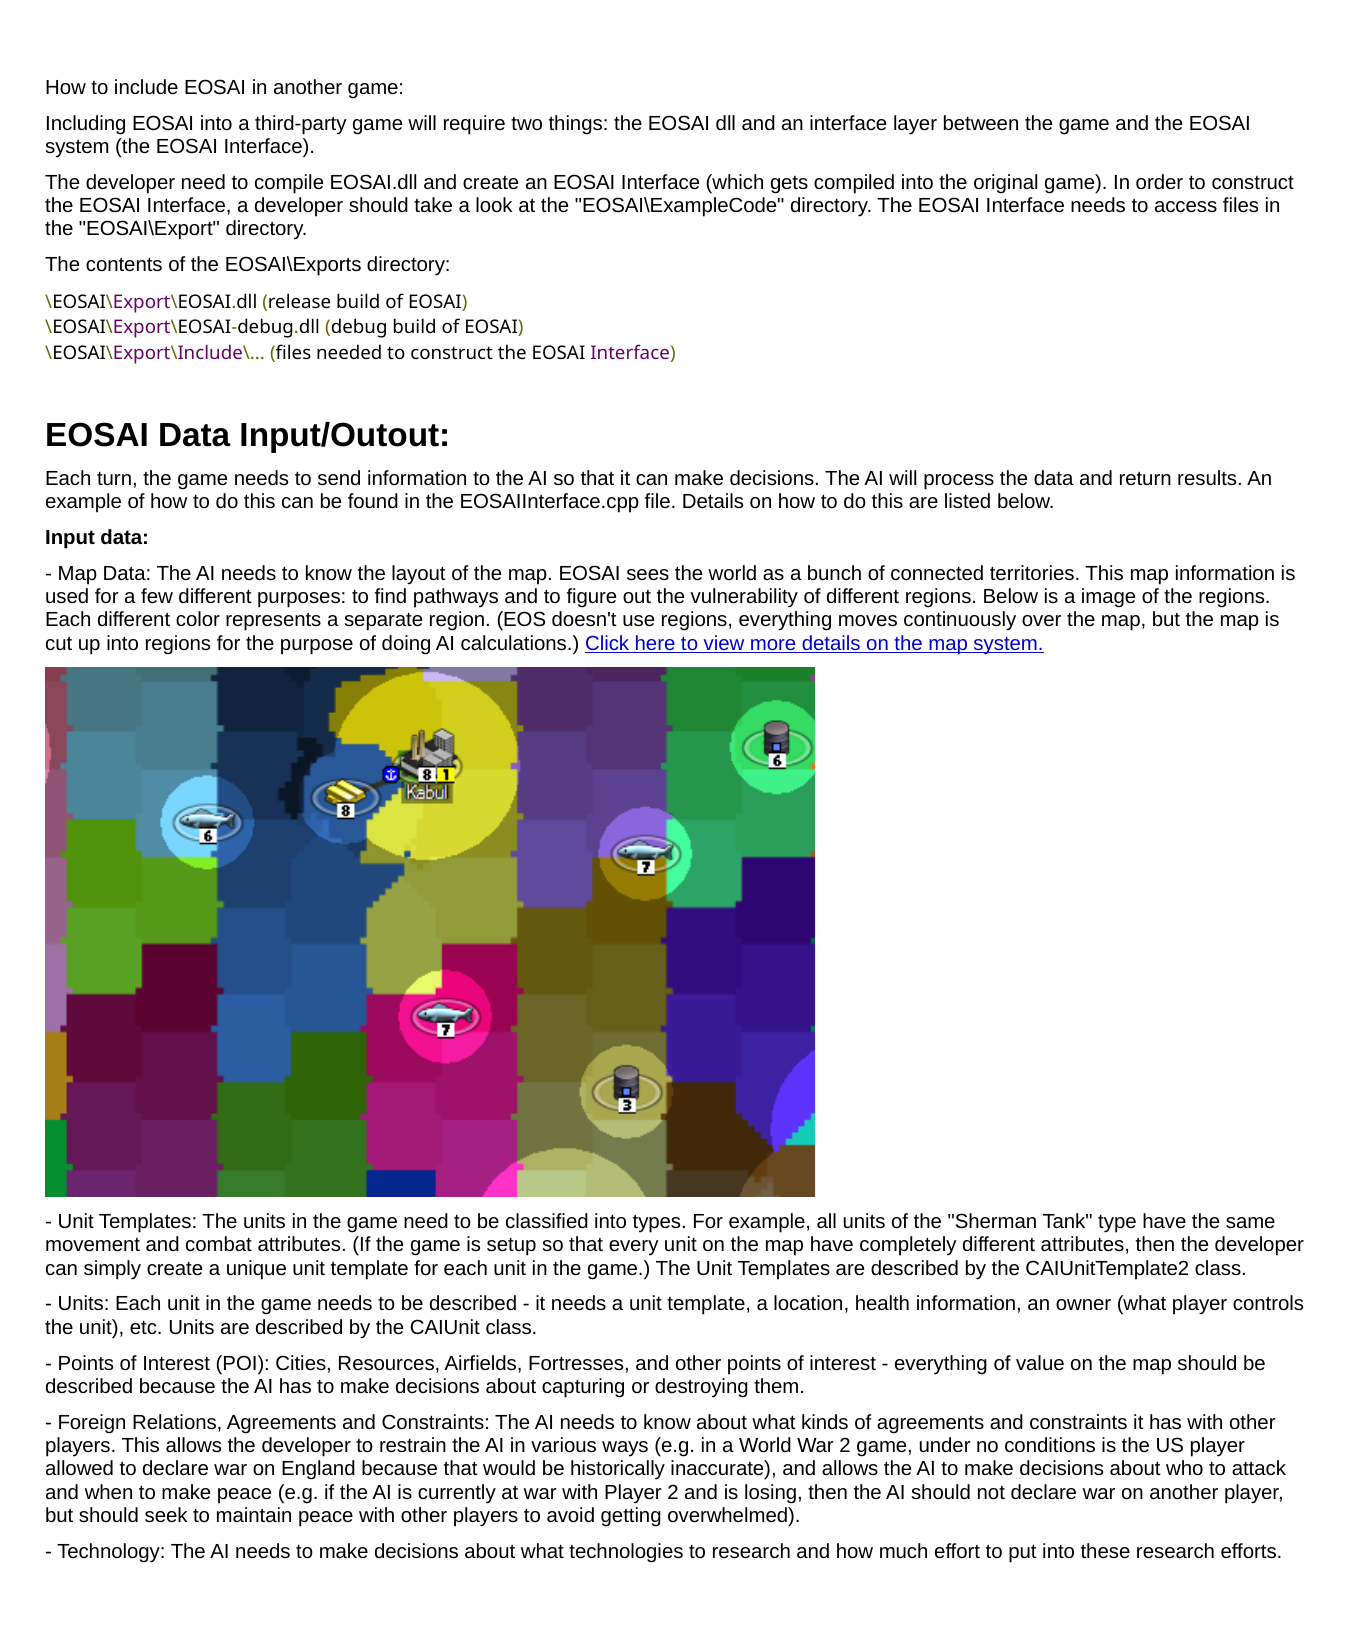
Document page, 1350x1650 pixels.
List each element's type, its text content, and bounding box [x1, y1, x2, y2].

text - Foreign Relations, Agreements and Constraints: The AI needs to know about what kinds of agreements and constraints it has with other players. This allows the developer to restrain the AI in various ways (e.g. in a World War 2 game, under no conditions is the US player allowed to declare war on England because that would be historically inaccurate), and allows the AI to make decisions about who to attack and when to make peace (e.g. if the AI is currently at war with Player 2 and is losing, then the AI should not declare war on another player, but should seek to maintain peace with other players to avoid getting overwhelmed). [45, 1410, 1305, 1527]
text - Unit Templates: The units in the game need to be classified into types. For example, all units of the "Sherman Tank" type have the same movement and combat attributes. (If the game is setup so that every unit on the map have completely different attributes, then the developer can simply create a unique unit template for each unit in the game.) The Unit Templates are described by the CAIUnitTemplate2 class. [45, 1209, 1305, 1279]
text - Map Data: The AI needs to know the layout of the map. EOSAI sees the world as a bunch of connected territories. This map information is used for a few different purposes: to find pathways and to figure out the vulnerability of different regions. Below is a image of the regions. Each different color represents a separate region. (EOS doesn't use regions, everything moves continuously over the map, but the map is cut up into regions for the purpose of doing AI calculations.) Click here to view more details on the map system. [45, 561, 1305, 654]
text - Units: Each unit in the game needs to be described - it needs a unit template, a location, health information, an owner (what player controls the unit), etc. Units are described by the CAIUnit class. [45, 1292, 1305, 1338]
subtitle EOSAI Data Input/Outout: [45, 415, 1305, 454]
text Input data: [45, 525, 1305, 549]
text The contents of the EOSAI\Exports directory: [45, 252, 1305, 276]
text Including EOSAI into a third-party game will require two things: the EOSAI dll and an interface layer between the game and the EOSAI system (the EOSAI Interface). [45, 111, 1305, 157]
text How to include EOSAI in another game: [45, 75, 1305, 98]
picture [45, 667, 816, 1197]
text \EOSAI\Export\Include\... (files needed to construct the EOSAI Interface) [45, 339, 1305, 365]
text - Technology: The AI needs to make decisions about what technologies to research and how much effort to put into these research efforts. [45, 1539, 1305, 1562]
text The developer need to compile EOSAI.dll and create an EOSAI Interface (which gets compiled into the original game). In order to construct the EOSAI Interface, a developer should take a look at the "EOSAI\ExampleCode" directory. The EOSAI Interface needs to access files in the "EOSAI\Export" directory. [45, 170, 1305, 240]
text \EOSAI\Export\EOSAI-debug.dll (debug build of EOSAI) [45, 314, 1305, 339]
text Each turn, the game needs to send information to the AI so that it can make decisions. The AI will process the data and return results. An example of how to do this can be found in the EOSAIInterface.cpp file. Details on how to do this are listed below. [45, 466, 1305, 513]
text \EOSAI\Export\EOSAI.dll (release build of EOSAI) [45, 288, 1305, 314]
text - Points of Interest (POI): Cities, Resources, Airfields, Fortresses, and other points of interest - everything of value on the map should be described because the AI has to make decisions about capturing or destroying them. [45, 1351, 1305, 1397]
